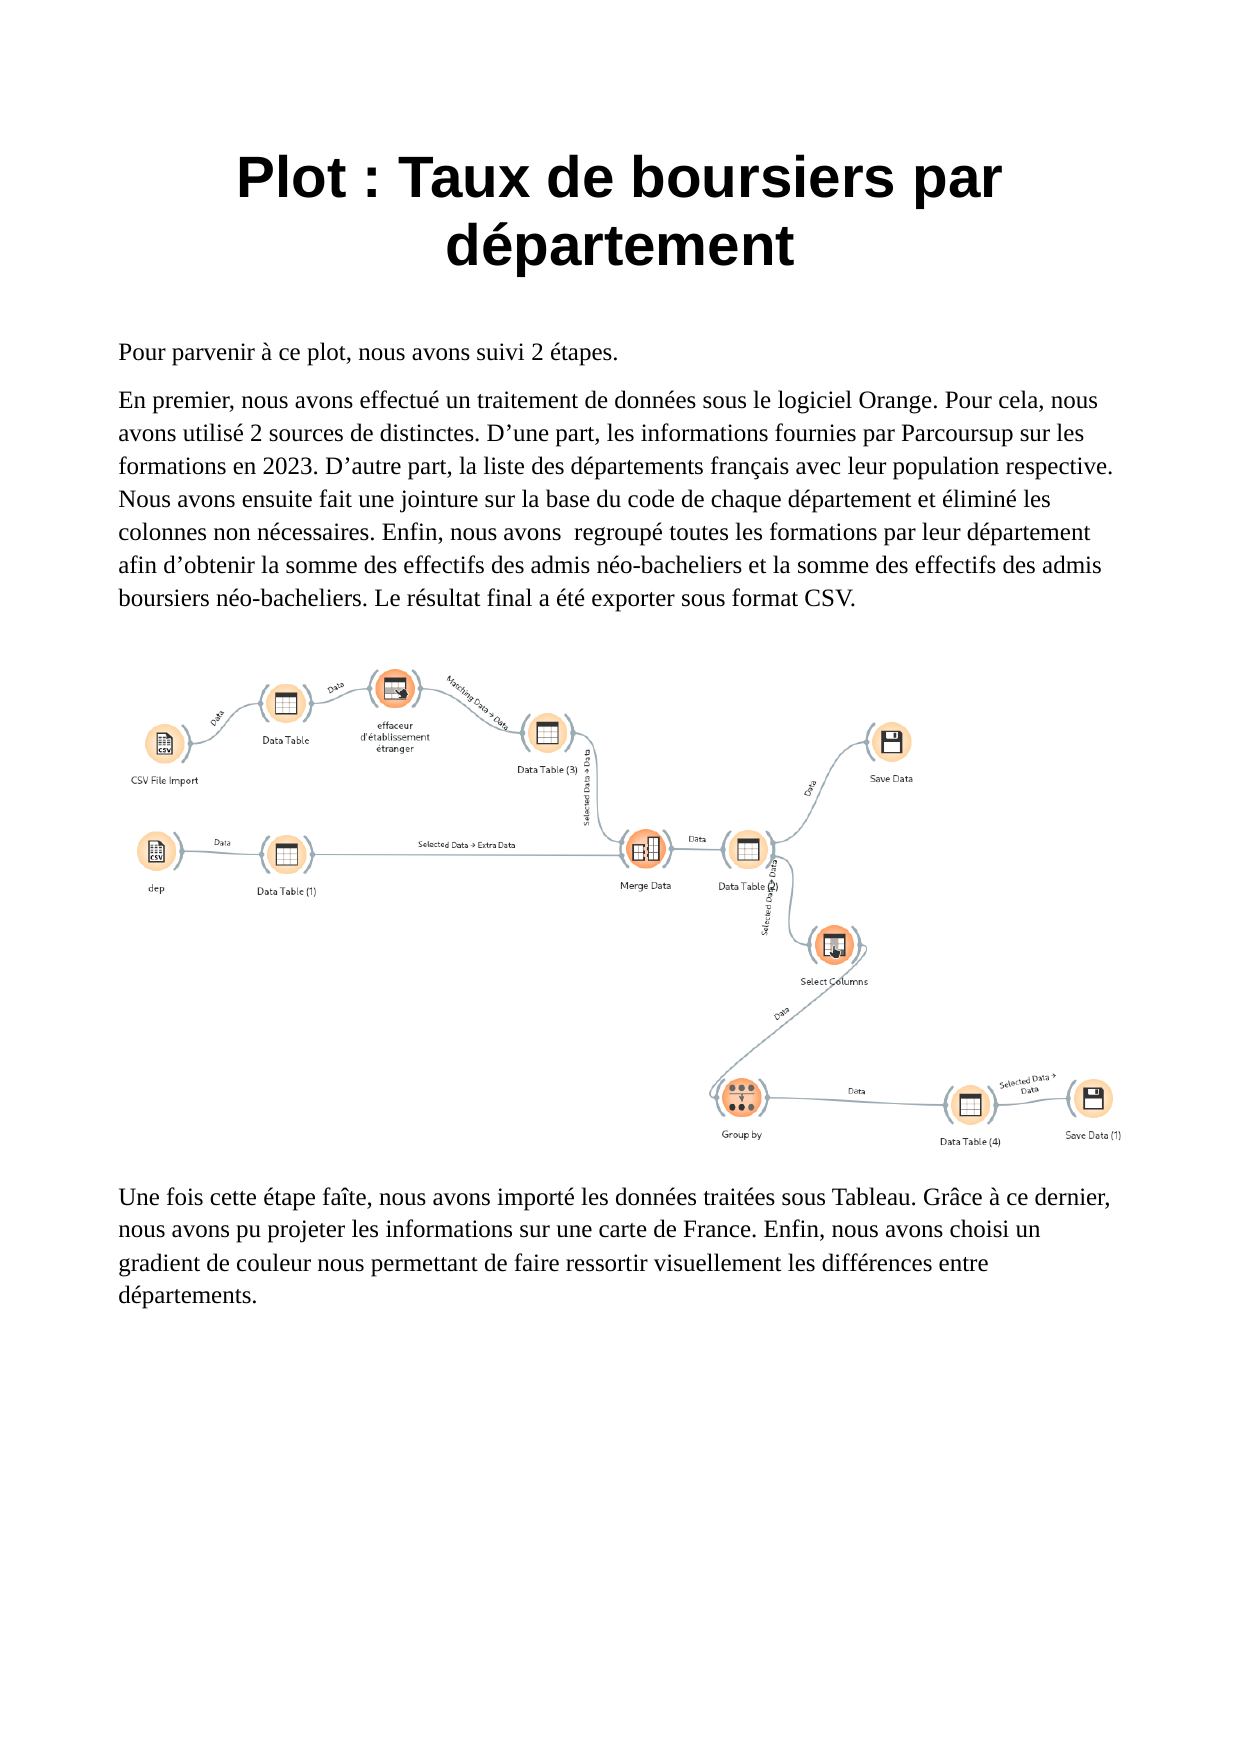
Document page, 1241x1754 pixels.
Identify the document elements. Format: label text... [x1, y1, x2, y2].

title Plot : Taux de boursiers par département [118, 143, 1122, 277]
picture [126, 663, 1130, 1149]
text Une fois cette étape faîte, nous avons importé les données traitées sous Tableau. Grâce à ce dernier, nous avons pu projeter les informations sur une carte de France. Enfin, nous avons choisi un gradient de couleur nous permettant de faire ressortir visuellement les différences entre départements. [118, 631, 1122, 1309]
text En premier, nous avons effectué un traitement de données sous le logiciel Orange. Pour cela, nous avons utilisé 2 sources de distinctes. D’une part, les informations fournies par Parcoursup sur les formations en 2023. D’autre part, la liste des départements français avec leur population respective. Nous avons ensuite fait une jointure sur la base du code de chaque département et éliminé les colonnes non nécessaires. Enfin, nous avons regroupé toutes les formations par leur département afin d’obtenir la somme des effectifs des admis néo-bacheliers et la somme des effectifs des admis boursiers néo-bacheliers. Le résultat final a été exporter sous format CSV. [118, 385, 1122, 612]
text Pour parvenir à ce plot, nous avons suivi 2 étapes. [118, 337, 1122, 366]
